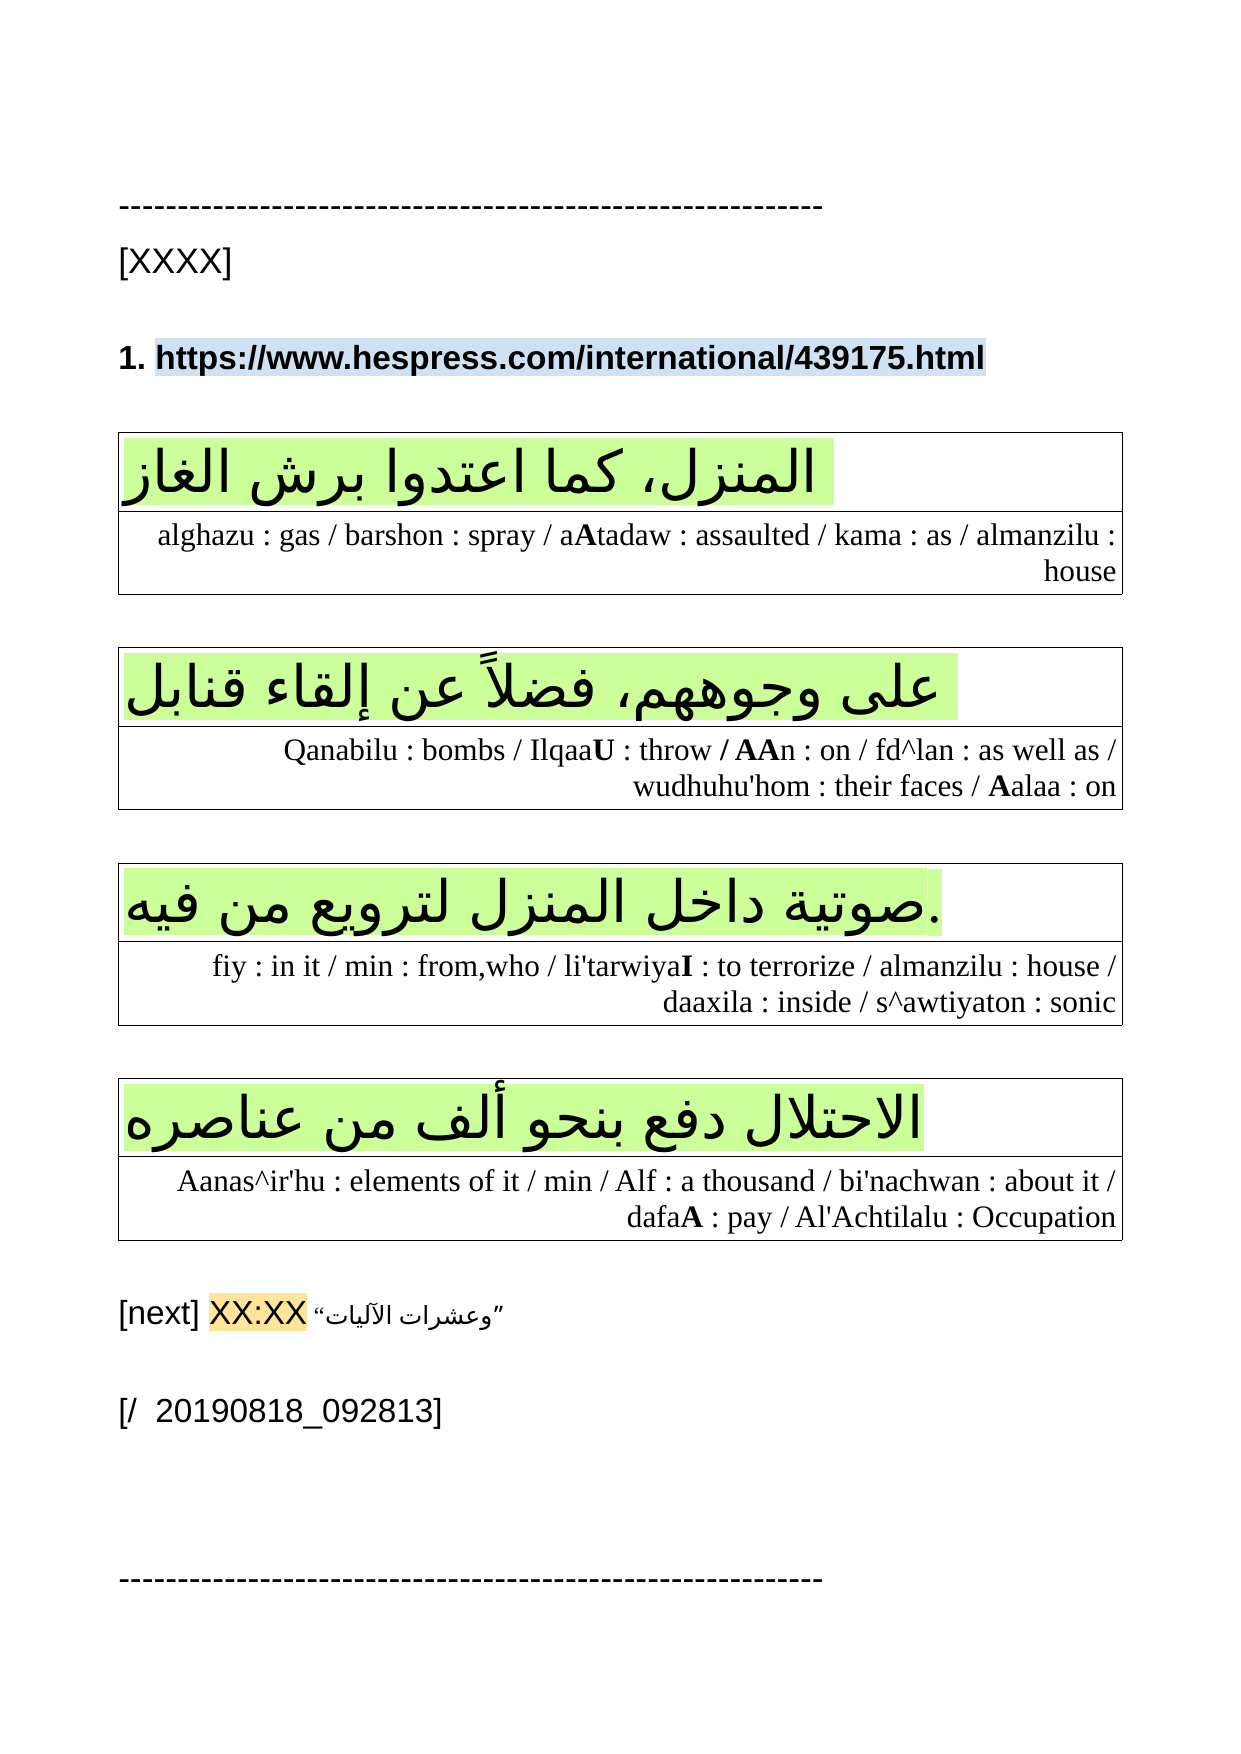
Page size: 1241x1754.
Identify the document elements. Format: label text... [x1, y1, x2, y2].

table_header على وجوههم، فضلاً عن إلقاء قنابل [119, 648, 1122, 726]
text ------------------------------------------------------------ [118, 184, 1122, 225]
text ------------------------------------------------------------ [118, 1557, 1122, 1598]
table_cell Aanas^ir'hu : elements of it / min / Alf : a thousand / bi'nachwan : about it / dafaA : pay / Al'Achtilalu : Occupation [119, 1157, 1122, 1240]
table_cell alghazu : gas / barshon : spray / aAtadaw : assaulted / kama : as / almanzilu : house [119, 512, 1122, 594]
text [XXXX] [118, 240, 1122, 281]
table_header الاحتلال دفع بنحو ألف من عناصره [119, 1079, 1122, 1156]
text [next] XX:XX “وعشرات الآليات” [118, 1293, 1122, 1334]
table_header صوتية داخل المنزل لترويع من فيه. [119, 864, 1122, 941]
table_header المنزل، كما اعتدوا برش الغاز [119, 433, 1122, 511]
table_cell Qanabilu : bombs / IlqaaU : throw / AAn : on / fd^lan : as well as / wudhuhu'hom : their faces / Aalaa : on [119, 727, 1122, 809]
text [/ 20190818_092813] [118, 1392, 1122, 1430]
table_cell fiy : in it / min : from,who / li'tarwiyaI : to terrorize / almanzilu : house / daaxila : inside / s^awtiyaton : sonic [119, 942, 1122, 1025]
text 1. https://www.hespress.com/international/439175.html [118, 338, 1122, 376]
